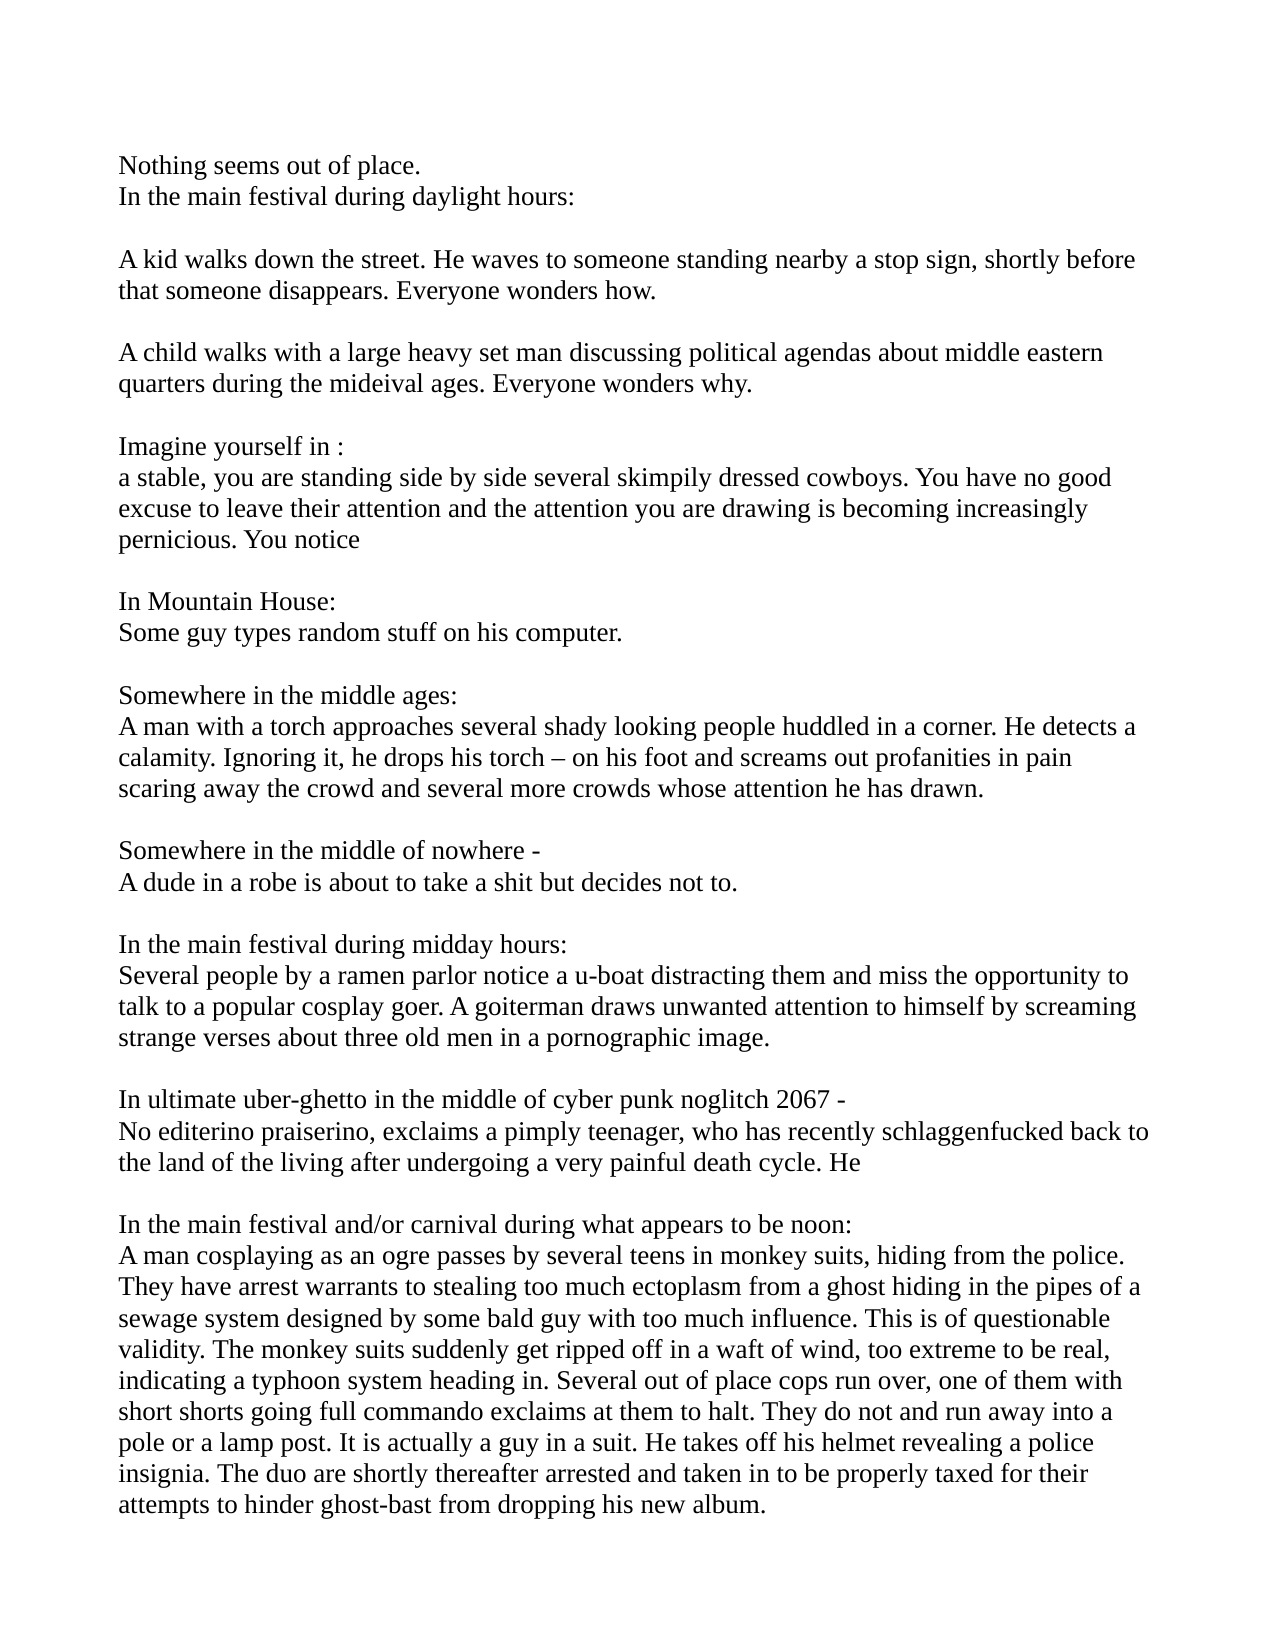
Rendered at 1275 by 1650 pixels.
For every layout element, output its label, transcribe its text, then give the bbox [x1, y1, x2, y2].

text In ultimate uber-ghetto in the middle of cyber punk noglitch 2067 - [118, 1084, 1157, 1115]
text Some guy types random stuff on his computer. [118, 616, 1157, 648]
text a stable, you are standing side by side several skimpily dressed cowboys. You have no good excuse to leave their attention and the attention you are drawing is becoming increasingly pernicious. You notice [118, 461, 1157, 554]
text A dude in a robe is about to take a shit but decides not to. [118, 866, 1157, 897]
text Several people by a ramen parlor notice a u-boat distracting them and miss the opportunity to talk to a popular cosplay goer. A goiterman draws unwanted attention to himself by screaming strange verses about three old men in a pornographic image. [118, 959, 1157, 1052]
text A man cosplaying as an ogre passes by several teens in monkey suits, hiding from the police. They have arrest warrants to stealing too much ectoplasm from a ghost hiding in the pipes of a sewage system designed by some bald guy with too much influence. This is of questionable validity. The monkey suits suddenly get ripped off in a waft of wind, too extreme to be real, indicating a typhoon system heading in. Several out of place cops run over, one of them with short shorts going full commando exclaims at them to halt. They do not and run away into a pole or a lamp post. It is actually a guy in a suit. He takes off his helmet revealing a police insignia. The duo are shortly thereafter arrested and taken in to be properly taxed for their attempts to hinder ghost-bast from dropping his new album. [118, 1239, 1157, 1520]
text Imagine yourself in : [118, 429, 1157, 461]
text In Mountain House: [118, 585, 1157, 616]
text In the main festival during daylight hours: [118, 180, 1157, 212]
text Somewhere in the middle of nowhere - [118, 834, 1157, 866]
text A child walks with a large heavy set man discussing political agendas about middle eastern quarters during the mideival ages. Everyone wonders why. [118, 336, 1157, 398]
text No editerino praiserino, exclaims a pimply teenager, who has recently schlaggenfucked back to the land of the living after undergoing a very painful death cycle. He [118, 1115, 1157, 1177]
text In the main festival and/or carnival during what appears to be noon: [118, 1208, 1157, 1239]
text Nothing seems out of place. [118, 149, 1157, 180]
text A man with a torch approaches several shady looking people huddled in a corner. He detects a calamity. Ignoring it, he drops his torch – on his foot and screams out profanities in pain scaring away the crowd and several more crowds whose attention he has drawn. [118, 710, 1157, 803]
text In the main festival during midday hours: [118, 928, 1157, 959]
text A kid walks down the street. He waves to someone standing nearby a stop sign, shortly before that someone disappears. Everyone wonders how. [118, 243, 1157, 305]
text Somewhere in the middle ages: [118, 679, 1157, 710]
